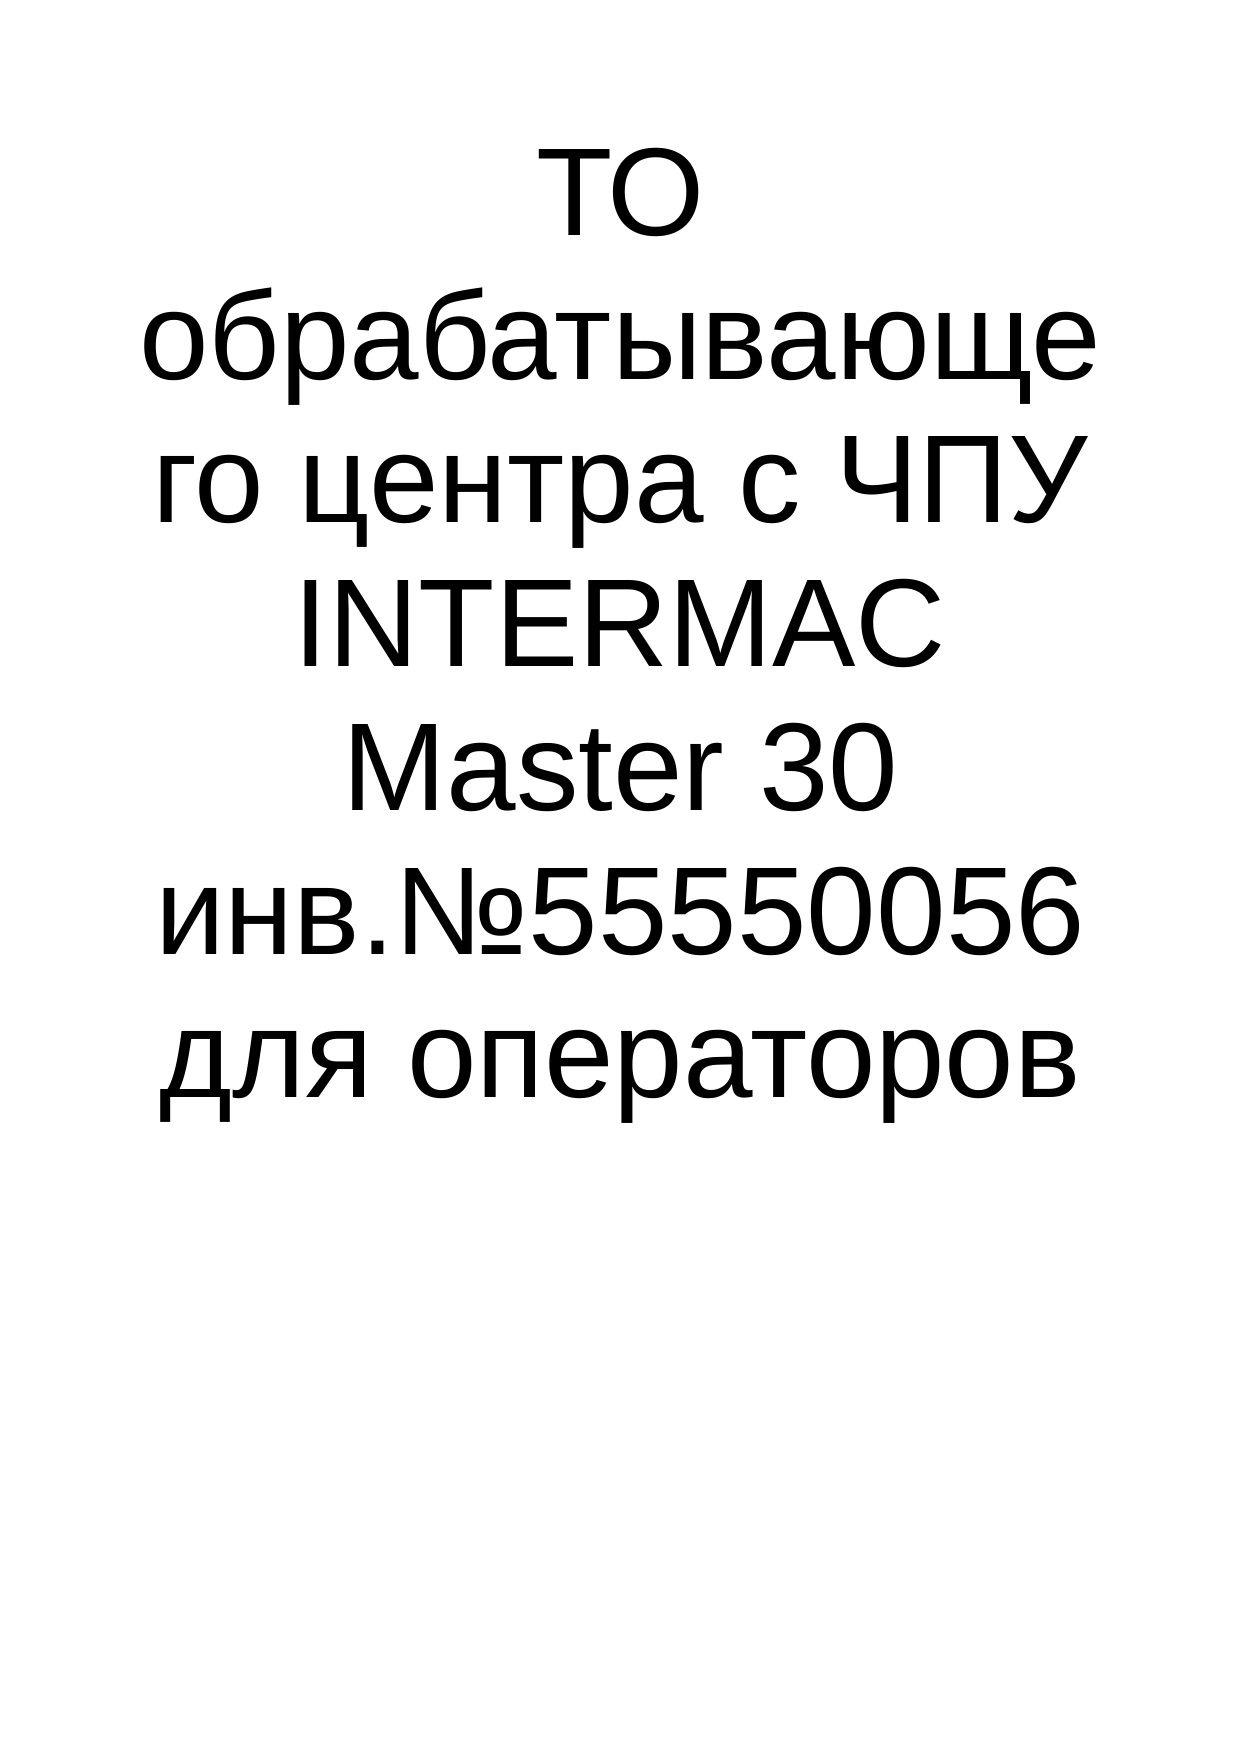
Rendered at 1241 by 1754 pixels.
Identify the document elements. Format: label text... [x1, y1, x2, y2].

text ТО обрабатывающего центра с ЧПУ INTERMAC Master 30 [118, 118, 1122, 837]
text инв.№55550056 для операторов [118, 837, 1122, 1124]
